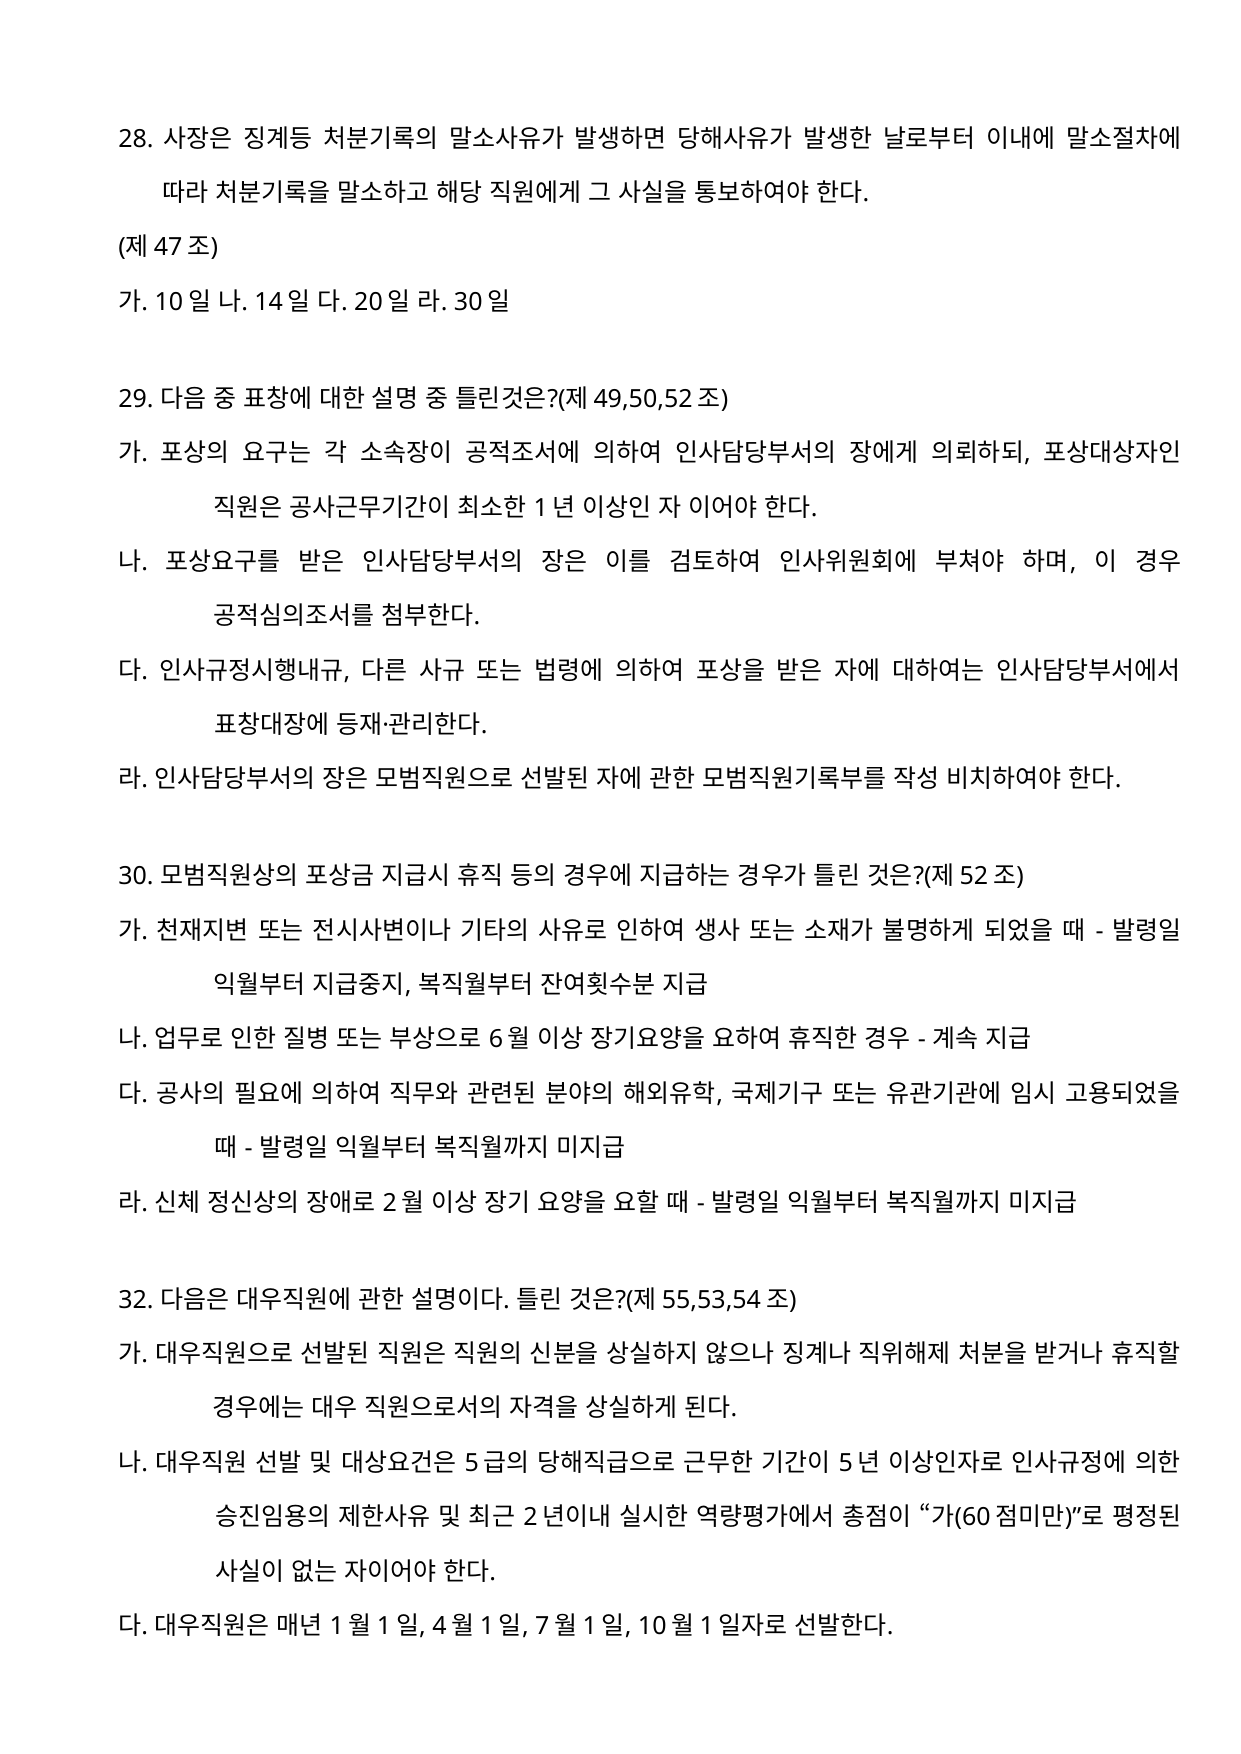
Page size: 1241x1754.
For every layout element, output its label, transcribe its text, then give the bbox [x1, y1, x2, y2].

text (제47조) [118, 227, 1181, 263]
text 가. 포상의 요구는 각 소속장이 공적조서에 의하여 인사담당부서의 장에게 의뢰하되, 포상대상자인 직원은 공사근무기간이 최소한 1년 이상인 자 이어야 한다. [118, 433, 1181, 523]
text 가. 10일 나. 14일 다. 20일 라. 30일 [118, 281, 1181, 317]
text 다. 인사규정시행내규, 다른 사규 또는 법령에 의하여 포상을 받은 자에 대하여는 인사담당부서에서 표창대장에 등재·관리한다. [118, 650, 1181, 741]
text 30. 모범직원상의 포상금 지급시 휴직 등의 경우에 지급하는 경우가 틀린 것은?(제52조) [118, 856, 1181, 892]
text 라. 인사담당부서의 장은 모범직원으로 선발된 자에 관한 모범직원기록부를 작성 비치하여야 한다. [118, 759, 1181, 795]
text 나. 대우직원 선발 및 대상요건은 5급의 당해직급으로 근무한 기간이 5년 이상인자로 인사규정에 의한 승진임용의 제한사유 및 최근 2년이내 실시한 역량평가에서 총점이 “가(60점미만)”로 평정된 사실이 없는 자이어야 한다. [118, 1442, 1181, 1587]
text 가. 대우직원으로 선발된 직원은 직원의 신분을 상실하지 않으나 징계나 직위해제 처분을 받거나 휴직할 경우에는 대우 직원으로서의 자격을 상실하게 된다. [118, 1333, 1181, 1424]
text 나. 포상요구를 받은 인사담당부서의 장은 이를 검토하여 인사위원회에 부쳐야 하며, 이 경우 공적심의조서를 첨부한다. [118, 541, 1181, 632]
text 28. 사장은 징계등 처분기록의 말소사유가 발생하면 당해사유가 발생한 날로부터 이내에 말소절차에 따라 처분기록을 말소하고 해당 직원에게 그 사실을 통보하여야 한다. [118, 118, 1181, 209]
text 29. 다음 중 표창에 대한 설명 중 틀린것은?(제49,50,52조) [118, 378, 1181, 414]
text 나. 업무로 인한 질병 또는 부상으로 6월 이상 장기요양을 요하여 휴직한 경우 - 계속 지급 [118, 1019, 1181, 1055]
text 가. 천재지변 또는 전시사변이나 기타의 사유로 인하여 생사 또는 소재가 불명하게 되었을 때 - 발령일 익월부터 지급중지, 복직월부터 잔여횟수분 지급 [118, 910, 1181, 1001]
text 다. 대우직원은 매년 1월1일, 4월1일, 7월1일, 10월1일자로 선발한다. [118, 1605, 1181, 1642]
text 32. 다음은 대우직원에 관한 설명이다. 틀린 것은?(제55,53,54조) [118, 1279, 1181, 1315]
text 라. 신체 정신상의 장애로 2월 이상 장기 요양을 요할 때 - 발령일 익월부터 복직월까지 미지급 [118, 1182, 1181, 1218]
text 다. 공사의 필요에 의하여 직무와 관련된 분야의 해외유학, 국제기구 또는 유관기관에 임시 고용되었을 때 - 발령일 익월부터 복직월까지 미지급 [118, 1073, 1181, 1164]
